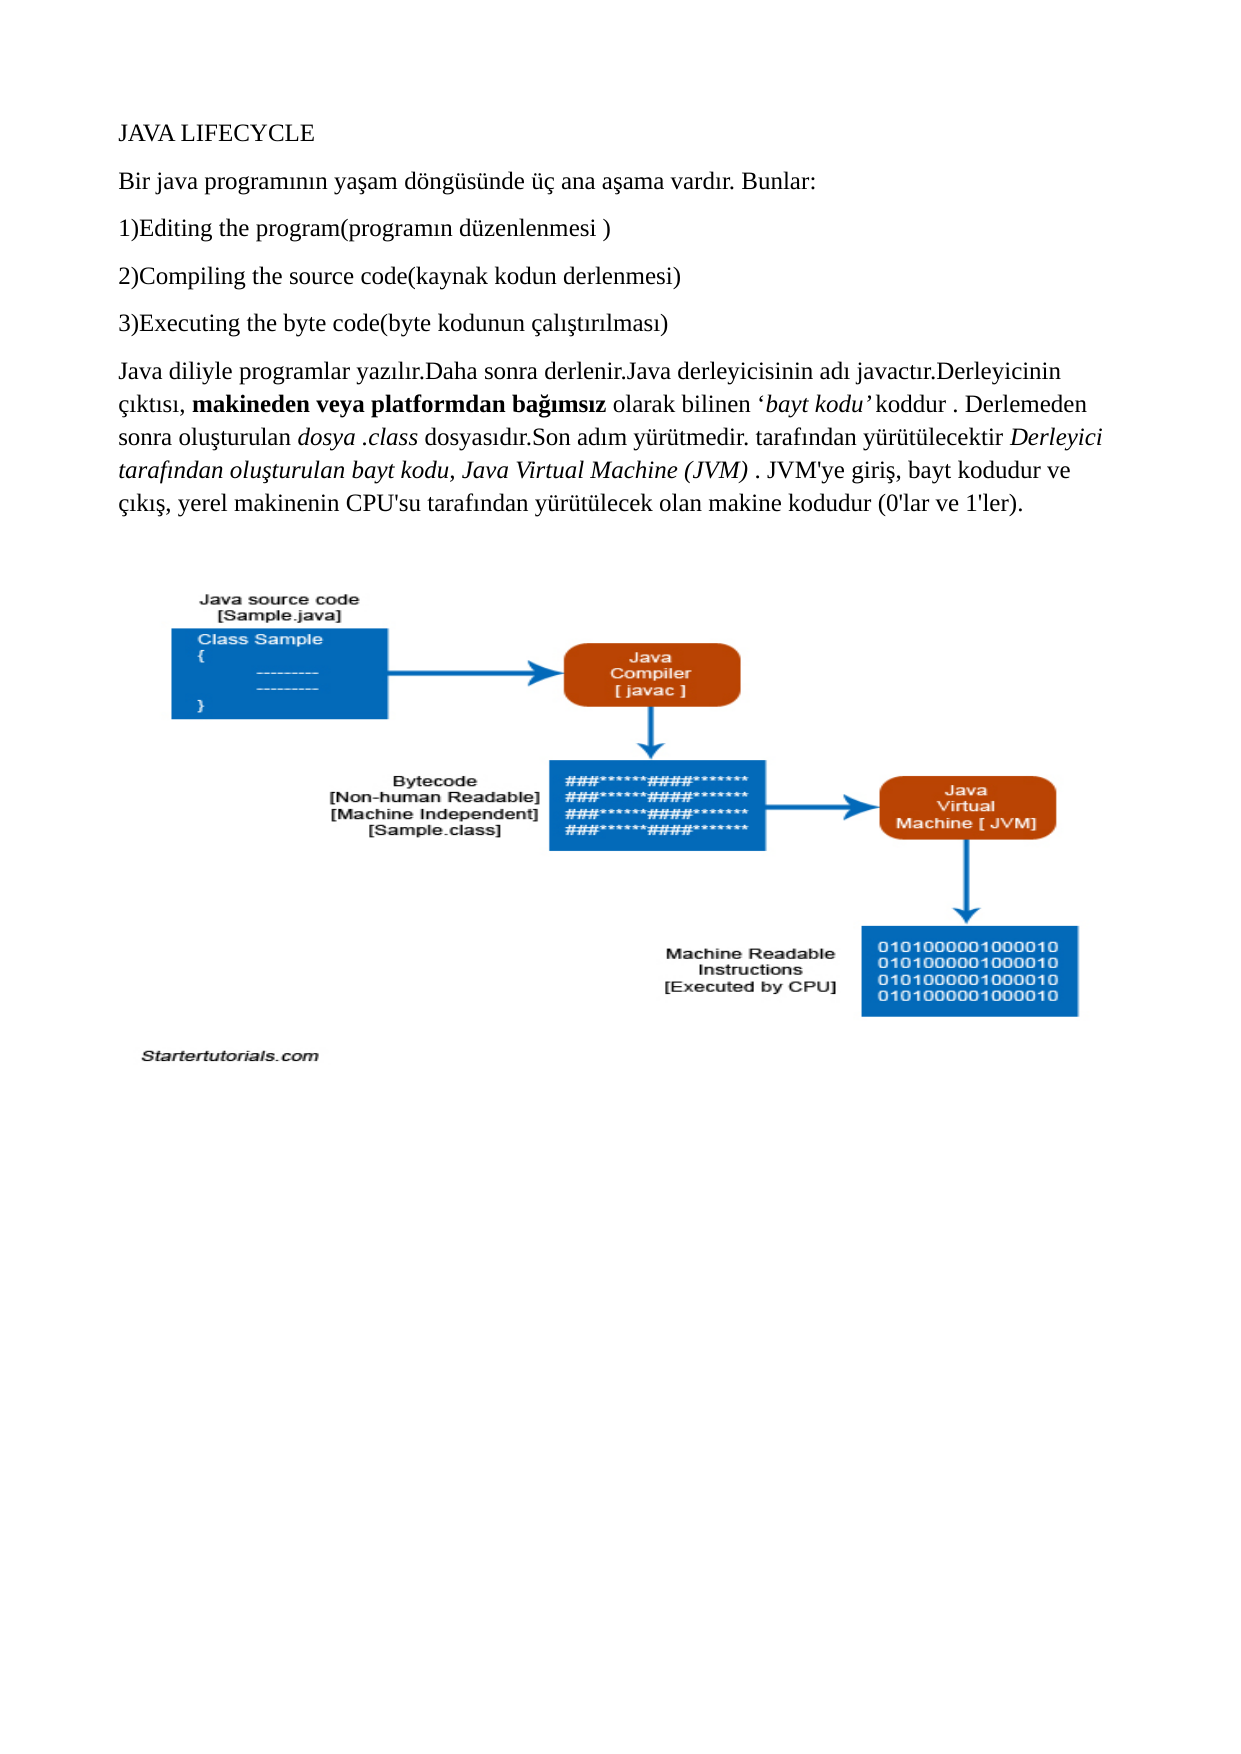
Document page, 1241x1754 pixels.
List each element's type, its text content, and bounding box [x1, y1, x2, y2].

text Bir java programının yaşam döngüsünde üç ana aşama vardır. Bunlar: [118, 166, 1122, 194]
picture [108, 567, 1171, 1077]
text JAVA LIFECYCLE [118, 118, 1122, 147]
text 1)Editing the program(programın düzenlenmesi ) [118, 213, 1122, 242]
text 2)Compiling the source code(kaynak kodun derlenmesi) [118, 261, 1122, 290]
text 3)Executing the byte code(byte kodunun çalıştırılması) [118, 308, 1122, 337]
text Java diliyle programlar yazılır.Daha sonra derlenir.Java derleyicisinin adı javactır.Derleyicinin çıktısı, makineden veya platformdan bağımsız olarak bilinen ‘bayt kodu’ koddur . Derlemeden sonra oluşturulan dosya .class dosyasıdır.Son adım yürütmedir. tarafından yürütülecektir Derleyici tarafından oluşturulan bayt kodu, Java Virtual Machine (JVM) . JVM'ye giriş, bayt kodudur ve çıkış, yerel makinenin CPU'su tarafından yürütülecek olan makine kodudur (0'lar ve 1'ler). [118, 356, 1122, 517]
